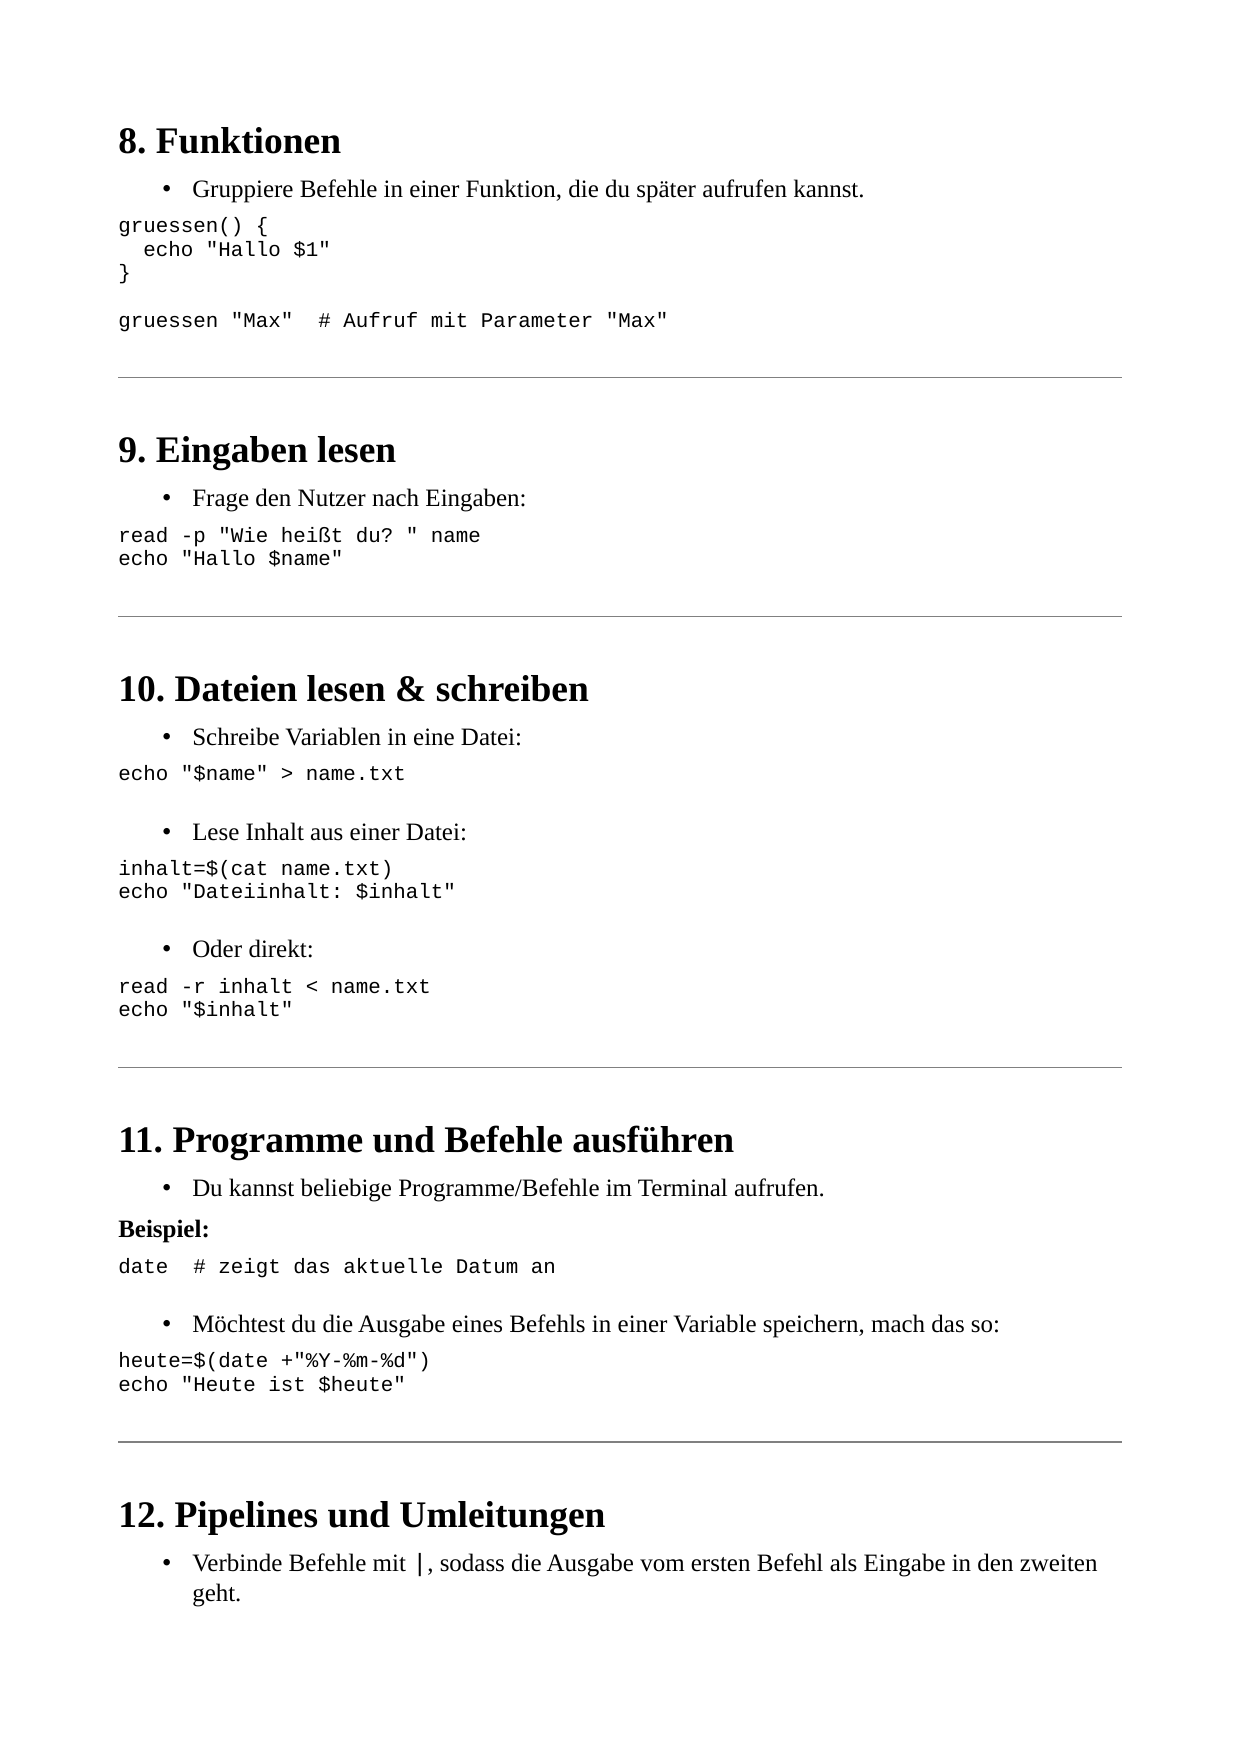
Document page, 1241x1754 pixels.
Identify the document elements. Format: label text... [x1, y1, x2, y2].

list Verbinde Befehle mit |, sodass die Ausgabe vom ersten Befehl als Eingabe in den zweiten geht. [162, 1548, 1122, 1607]
list Schreibe Variablen in eine Datei: [162, 722, 1122, 751]
text echo "Dateiinhalt: $inhalt" [118, 881, 1122, 905]
text echo "Hallo $1" [118, 239, 1122, 262]
text inhalt=$(cat name.txt) [118, 858, 1122, 881]
text read -r inhalt < name.txt [118, 976, 1122, 999]
text date # zeigt das aktuelle Datum an [118, 1256, 1122, 1279]
subtitle 8. Funktionen [118, 118, 1122, 161]
text Beispiel: [118, 1214, 1122, 1243]
text gruessen() { [118, 215, 1122, 239]
text } [118, 262, 1122, 286]
list Möchtest du die Ausgabe eines Befehls in einer Variable speichern, mach das so: [162, 1309, 1122, 1338]
subtitle 12. Pipelines und Umleitungen [118, 1492, 1122, 1535]
text heute=$(date +"%Y-%m-%d") [118, 1350, 1122, 1374]
subtitle 11. Programme und Befehle ausführen [118, 1118, 1122, 1161]
list Gruppiere Befehle in einer Funktion, die du später aufrufen kannst. [162, 174, 1122, 202]
text echo "Hallo $name" [118, 548, 1122, 572]
subtitle 10. Dateien lesen & schreiben [118, 667, 1122, 710]
list Oder direkt: [162, 934, 1122, 963]
list Lese Inhalt aus einer Datei: [162, 817, 1122, 845]
text echo "$name" > name.txt [118, 763, 1122, 787]
text gruessen "Max" # Aufruf mit Parameter "Max" [118, 309, 1122, 333]
list Frage den Nutzer nach Eingaben: [162, 483, 1122, 512]
text echo "$inhalt" [118, 999, 1122, 1023]
text echo "Heute ist $heute" [118, 1374, 1122, 1397]
text read -p "Wie heißt du? " name [118, 525, 1122, 548]
list Du kannst beliebige Programme/Befehle im Terminal aufrufen. [162, 1173, 1122, 1202]
subtitle 9. Eingaben lesen [118, 428, 1122, 471]
